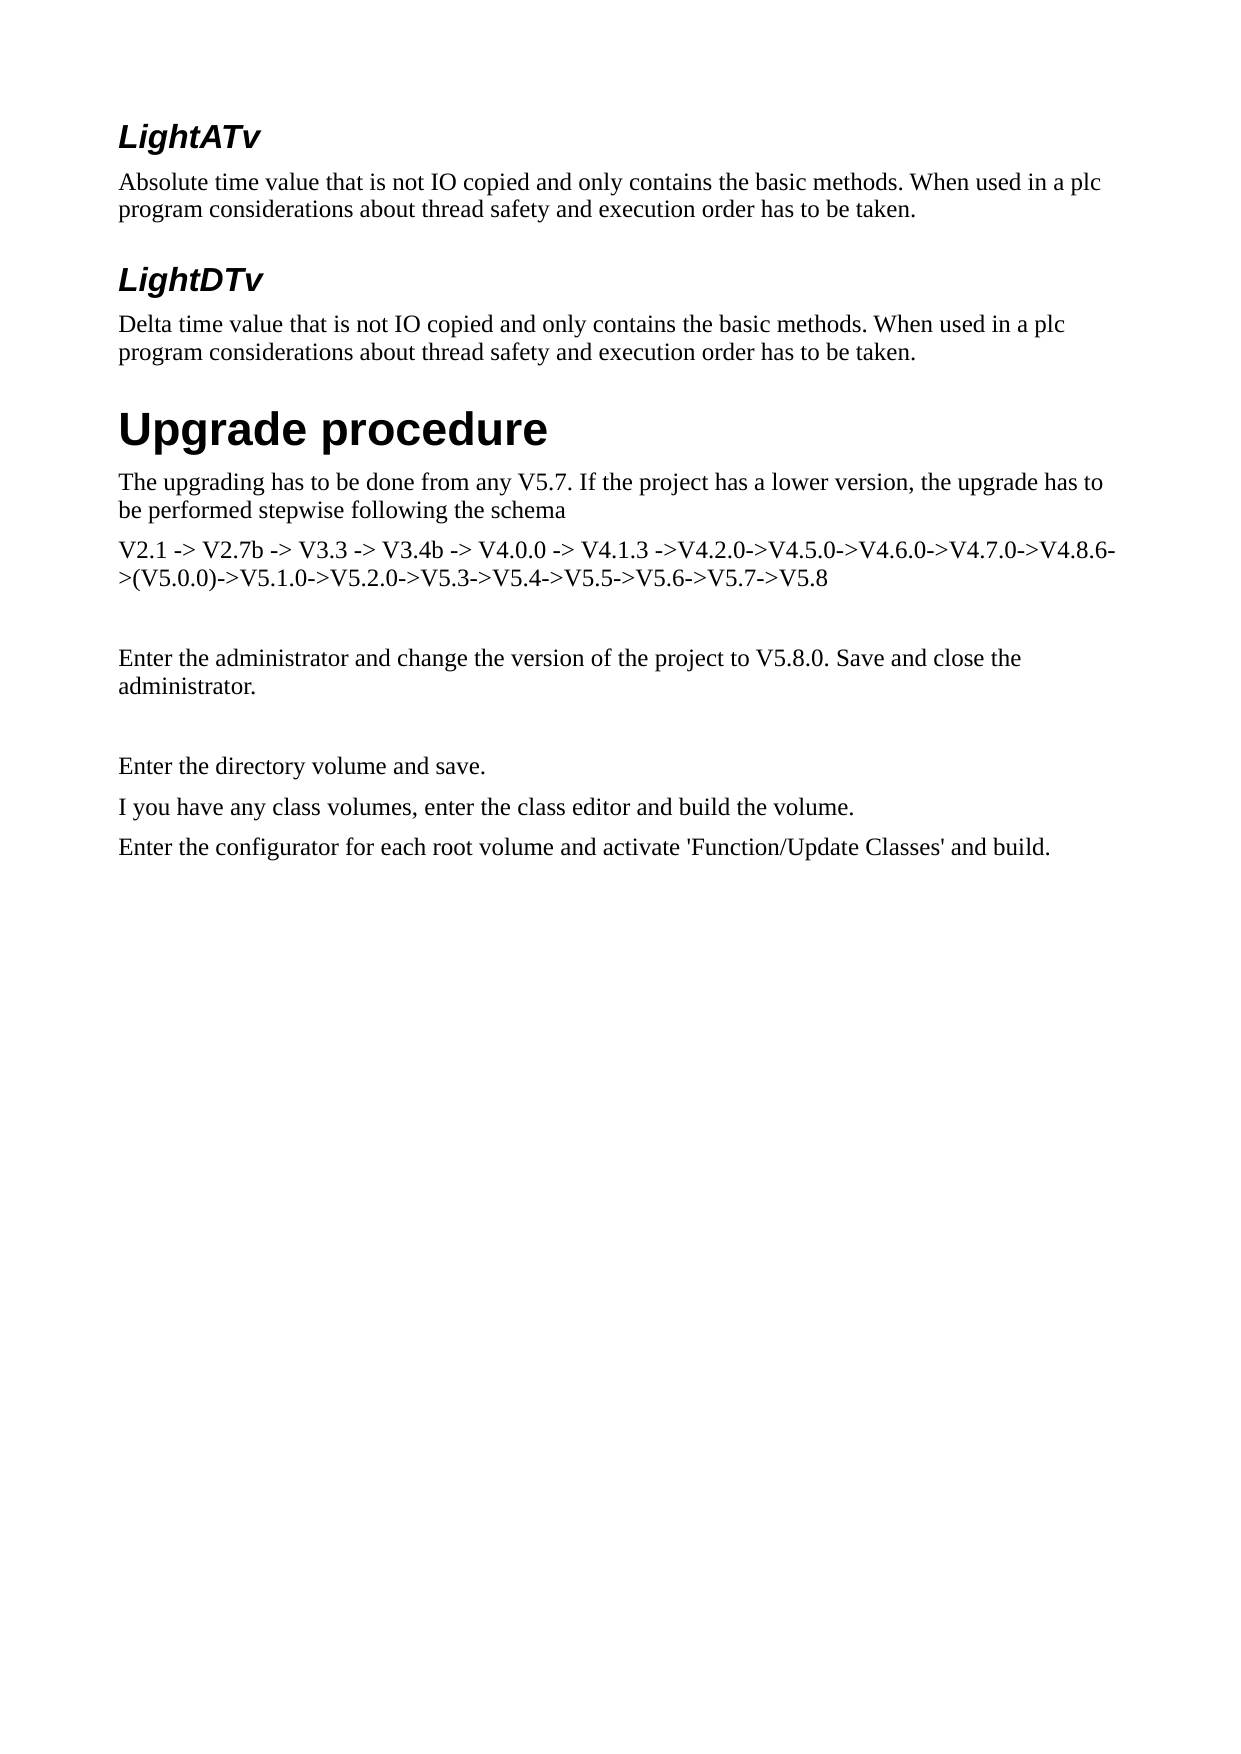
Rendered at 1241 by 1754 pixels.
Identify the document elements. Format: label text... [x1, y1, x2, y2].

text Enter the administrator and change the version of the project to V5.8.0. Save and close the administrator. [118, 644, 1122, 700]
subtitle LightDTv [118, 261, 1122, 298]
subtitle LightATv [118, 118, 1122, 155]
text Enter the configurator for each root volume and activate 'Function/Update Classes' and build. [118, 833, 1122, 861]
text V2.1 -> V2.7b -> V3.3 -> V3.4b -> V4.0.0 -> V4.1.3 ->V4.2.0->V4.5.0->V4.6.0->V4.7.0->V4.8.6->(V5.0.0)->V5.1.0->V5.2.0->V5.3->V5.4->V5.5->V5.6->V5.7->V5.8 [118, 536, 1122, 592]
text Delta time value that is not IO copied and only contains the basic methods. When used in a plc program considerations about thread safety and execution order has to be taken. [118, 311, 1122, 366]
text Enter the directory volume and save. [118, 752, 1122, 780]
text I you have any class volumes, enter the class editor and build the volume. [118, 793, 1122, 820]
text The upgrading has to be done from any V5.7. If the project has a lower version, the upgrade has to be performed stepwise following the schema [118, 468, 1122, 524]
subtitle Upgrade procedure [118, 403, 1122, 456]
text Absolute time value that is not IO copied and only contains the basic methods. When used in a plc program considerations about thread safety and execution order has to be taken. [118, 168, 1122, 223]
